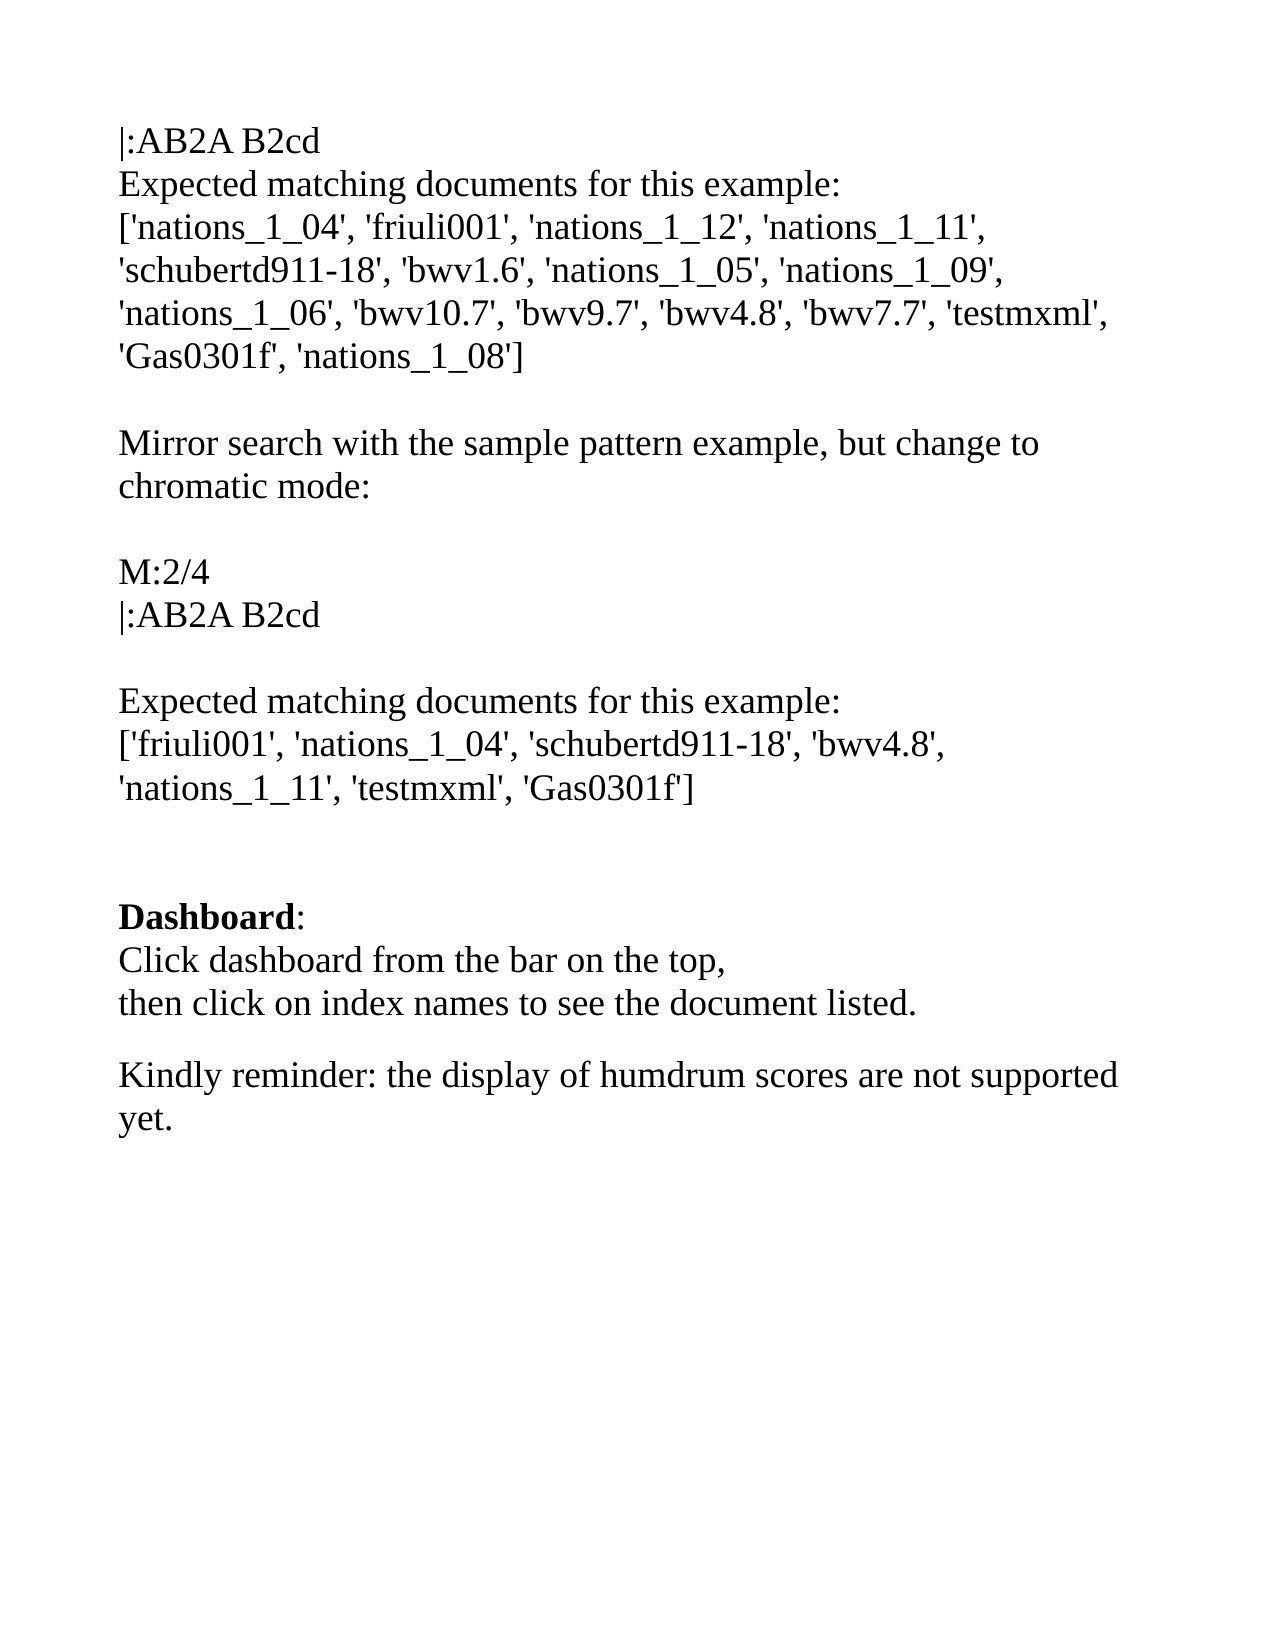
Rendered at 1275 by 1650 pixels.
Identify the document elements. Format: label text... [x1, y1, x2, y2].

text Expected matching documents for this example: [118, 679, 1157, 722]
text |:AB2A B2cd [118, 118, 1157, 161]
text then click on index names to see the document listed. [118, 981, 1157, 1024]
text Dashboard: [118, 894, 1157, 937]
text Kindly reminder: the display of humdrum scores are not supported yet. [118, 1052, 1157, 1139]
text Expected matching documents for this example: [118, 161, 1157, 204]
text M:2/4 [118, 549, 1157, 592]
text Mirror search with the sample pattern example, but change to chromatic mode: [118, 420, 1157, 506]
text Click dashboard from the bar on the top, [118, 937, 1157, 981]
text ['nations_1_04', 'friuli001', 'nations_1_12', 'nations_1_11', 'schubertd911-18', 'bwv1.6', 'nations_1_05', 'nations_1_09', 'nations_1_06', 'bwv10.7', 'bwv9.7', 'bwv4.8', 'bwv7.7', 'testmxml', 'Gas0301f', 'nations_1_08'] [118, 204, 1157, 377]
text |:AB2A B2cd [118, 592, 1157, 636]
text ['friuli001', 'nations_1_04', 'schubertd911-18', 'bwv4.8', 'nations_1_11', 'testmxml', 'Gas0301f'] [118, 722, 1157, 808]
